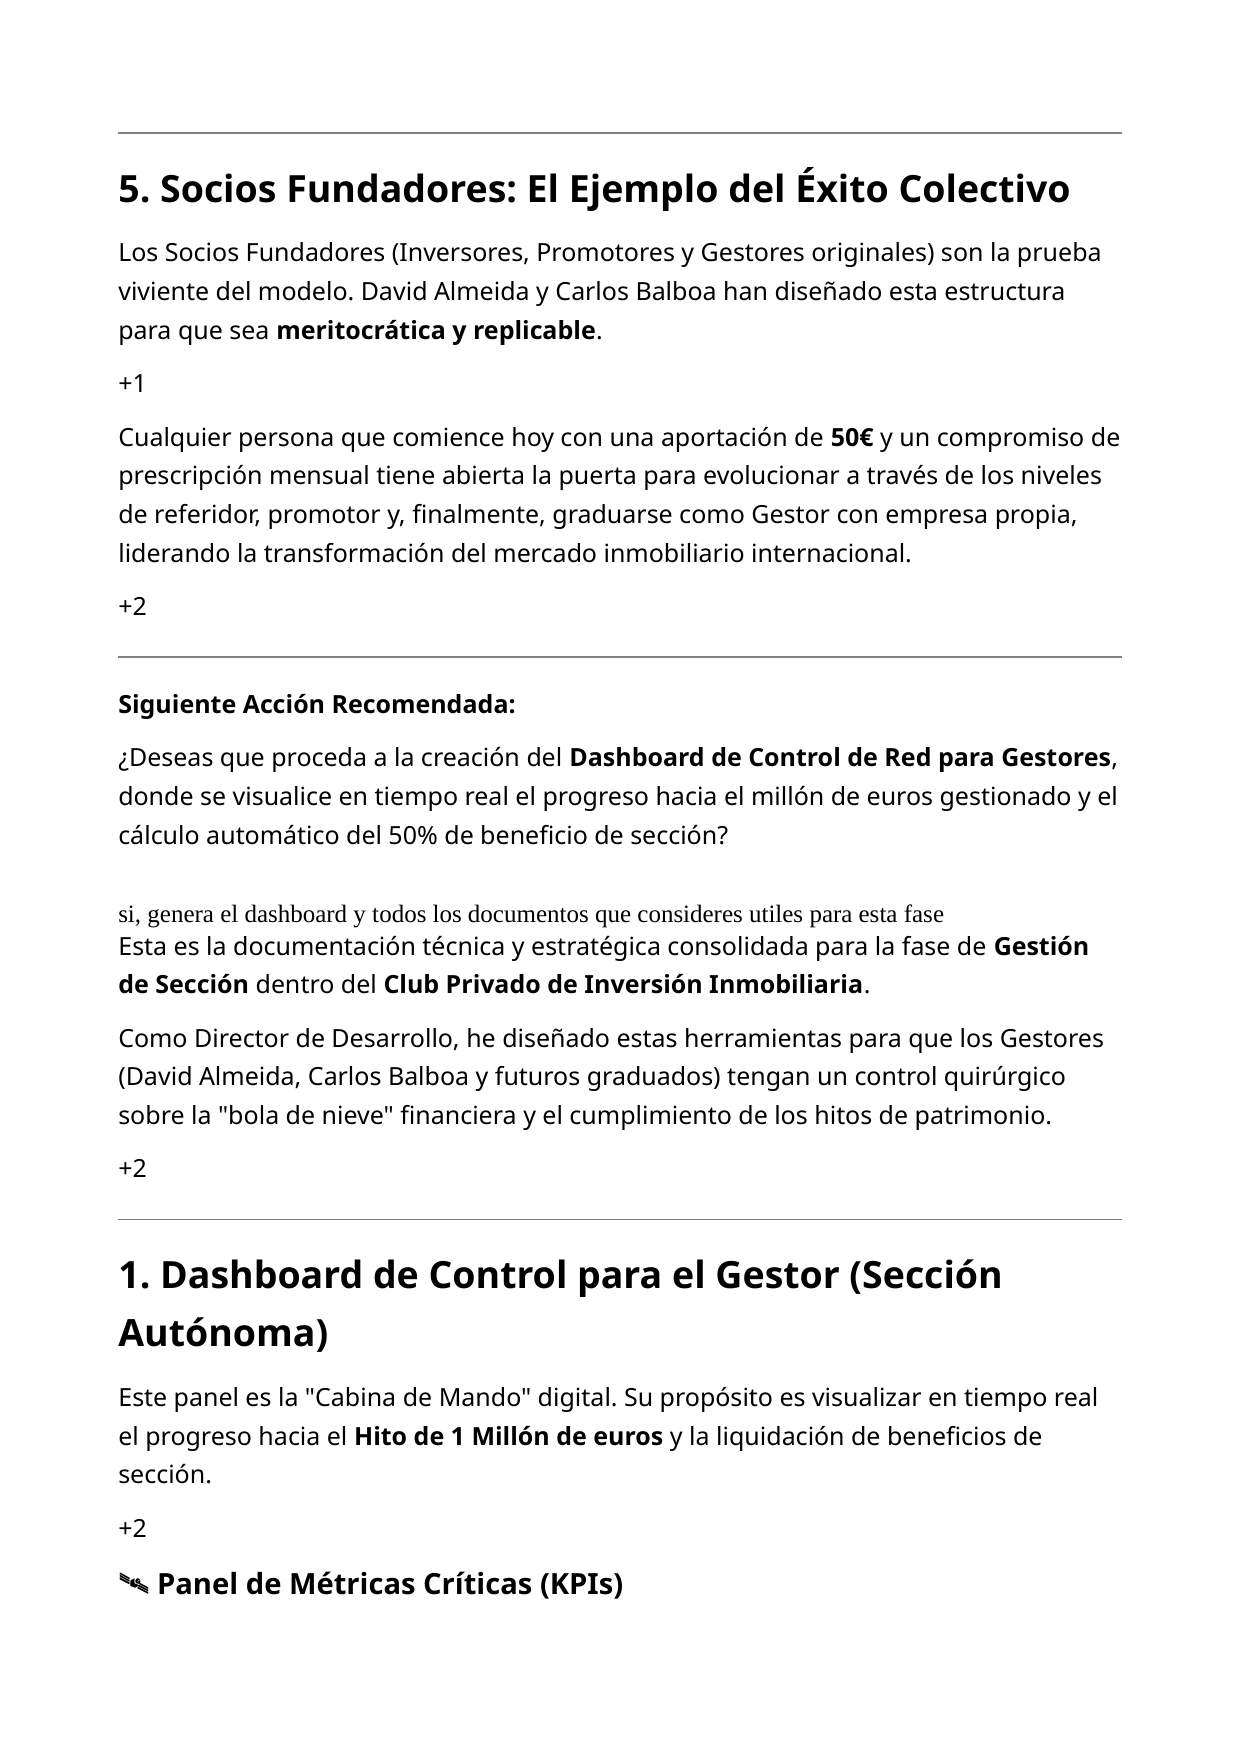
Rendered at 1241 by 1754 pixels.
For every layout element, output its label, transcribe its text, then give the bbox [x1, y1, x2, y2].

table_cell Esta es la documentación técnica y estratégica consolidada para la fase de Gestión de Sección dentro del Club Privado de Inversión Inmobiliaria. Como Director de Desarrollo, he diseñado estas herramientas para que los Gestores (David Almeida, Carlos Balboa y futuros graduados) tengan un control quirúrgico sobre la "bola de nieve" financiera y el cumplimiento de los hitos de patrimonio. +2 1. Dashboard de Control para el Gestor (Sección Autónoma) Este panel es la "Cabina de Mando" digital. Su propósito es visualizar en tiempo real el progreso hacia el Hito de 1 Millón de euros y la liquidación de beneficios de sección. +2 🛰️ Panel de Métricas Críticas (KPIs) IndicadorDescripciónMeta OperativaEstado actualAUM (Assets Under Management) Valor total de propiedades aportadas y capturadas por la sección. +1 1.000.000 €Tracking RealEfecto Red (Snowball) Número de inversores activos en los 3 niveles de la sección. +1 Crecimiento 1x1 mensualDashboard DinámicoYield de Sección (2.5%) Honorarios devengados por la responsabilidad de los inversores. +1 2,5% del CapitalLiquidación por faseFondo de Sostenibilidad Reserva del 50% de beneficios netos para contingencias e inversión propia. +2 > 50% del MargenBloqueado en EscrowBeneficio Neto Gestor 50% del remanente tras gastos y fondo de sostenibilidad. +3 Maximizando ArbitrajeDisponible para Retiro 2. Documento Maestro: Circuito Hidráulico del Capital Para garantizar la transparencia total, el Gestor debe seguir este flujo inmutable de fondos en cada operación. +3 Fase 1: Ingesta y Captación (Responsabilidad del Agente/Promotor) Aporte del Activo: Se integra en la plataforma con toda la documentación (Nivel 2). +2 Honorarios Iniciales: Al precio de la propiedad se le añade un 5% de honorarios. +1 2,5% para el Agente que capturó la propiedad. +1 2,5% para el Gestor del Club (David/Carlos) por la gestión de los inversores. +1 Fase 2: Operación y Ventanas de Inversión El capital captado se inyecta en los proyectos según el tipo de ventana: +3 Tier A (Catapulta - 100k€): El Club saca un 30% de margen. Se paga un 20% APY al inversor en 6 meses. +1 Tier B (Refugio - 1M€): El Club saca un 12% de margen. Se paga un 8% anual al inversor. +1 Fase 3: El "Split" de Beneficios Netos (Escenario 100.000€) Tras liquidar el rendimiento del inversor, el margen restante del 10% (10.000€) se distribuye así: +3 Comisiones de Red (Referidos): 1,75% total (1.750€). +1 Gastos de Gestión (Standard): 100€ de gestión técnica + 50€ de marketing. +1 Beneficio Neto del Proyecto: 8.100 €. Fondo de Sostenibilidad (CPII): 4.050 € (50% neto) para reinversión estratégica. +1 Beneficio Final para Gestores: 4.050 €. 3. Guía de Obligaciones Económicas y Éticas El Gestor no es un empleado, es el Demiurgo de su sección. Su éxito depende de la salud del ecosistema. +2 Cero Especulación: Queda prohibido proponer activos basados en el azar o "pelotazos". Solo activos con demanda real comprobada y análisis de mercado. +1 Protección del Inversor: El Gestor debe actuar como una "aseguradora de capital". Si un proyecto tiene riesgos altos, el Fondo de Sostenibilidad debe estar preparado para blindar al microinversor. +2 Educación Continua: El Gestor debe dedicar horas semanales a formar a los Agentes Junior, ya que ellos son los que alimentan la "bola de nieve" de capital. +2 4. Hoja de Ruta: De Agente a Gestor con Marca Propia Este es el plan de carrera para cualquier miembro del Club Privado de Inversión Inmobiliaria. +2 Año 1 (Siembra): El Agente utiliza el sistema para captar sus primeras propiedades y construir su red 1x1. Gana el 2,5% de sus captaciones. +1 Año 2 (Consolidación): El Agente escala sus operaciones hasta gestionar un volumen de 1 Millón de euros. Debe demostrar tracción y disciplina. +1 Hito de Graduación: Tras 2 años consecutivos manteniendo el millón en activos gestionados, el Agente solicita al Comité (David y Carlos) la Acreditación como Gestor de Sección. +1 Recompensa: Se le concede permiso para operar con su propia marca bajo la tecnología de Breeder Hub, recibiendo el 50% del beneficio neto de todas las operaciones de su sección. +1 Siguiente Paso Operativo: ¿Deseas que procedamos a la redacción del Contrato de Acuerdo de Gestión para Gestores de Sección, donde se oficialicen estas cláusulas de reparto de beneficios, obligaciones de KYC y compromiso con el Fondo de Sostenibilidad? +2 [118, 928, 1122, 1219]
table_cell Esta es la Guía Pedagógica Integral del Club Privado de Inversión Inmobiliaria (CPII). Este documento constituye el manual operativo y estratégico para todos los miembros, diseñado para transformar el ahorro individual en una maquinaria de gestión de activos de alto impacto, garantizando la transparencia y el control total a través de nuestra plataforma digital. +2 1. El Ecosistema del Club Privado de Inversión Inmobiliaria (CPII) El Club Privado de Inversión Inmobiliaria no es un producto financiero, es una infraestructura de ingeniería económica que integra tres roles fundamentales diseñados para la escalabilidad y la construcción de patrimonio. +2 Los Tres Pilares de Participación Inversores y Referidores: Enfocados en vencer a la inflación mediante el interés compuesto y el crecimiento de red. +1 Promotores (Angariadores): Profesionales que aportan activos inmobiliarios debidamente preparados y validados bajo nuestro estándar de cumplimiento. +3 Gestores: Líderes que han demostrado disciplina y volumen, operando secciones autónomas con marca propia dentro del Club. +2 2. Proyecciones Económicas de Operación (Flujo de Caja) El Club opera bajo un modelo de Arbitraje de Valor. El beneficio se genera por la diferencia entre la rentabilidad del activo inmobiliario y el reparto realizado a los socios inversores y referidos. +1 Estructura de Ingresos Básicos Cada operación inmobiliaria integra un 5% de honorarios en su precio de venta: +1 2,5% para David Almeida y Carlos Balboa: Como responsables de la captación y acompañamiento de los inversores. 2,5% para el Agente/Promotor: Como responsable de la captación y estructuración documental de la propiedad. +1 Escenarios de Rentabilidad y Proyección de Beneficios ConceptoTier A (Catapulta - 6 Meses)Tier B (Refugio - Anual)Capital Gestionado100.000 €1.000.000 €Ingreso Total Club (Margen)30.000 € (30%)120.000 € (12%)Rendimiento Socio Inversor10.000 € (20% APY / 6m)80.000 € (8% APY)Comisiones Referidos (1,75%)1.750 €17.500 €Gastos Operativos (Fijos)150 € (100€ Mgmt / 50€ Mkt)150 € (100€ Mgmt / 50€ Mkt)BENEFICIO NETO RESTANTE18.100 €22.350 €Fondo de Sostenibilidad (50%)9.050 €11.175 € 3. El Efecto "Bola de Nieva": Volumen de Capital Gestionado El modelo de Prescripción Continua establece que cada nuevo socio incorpora un nuevo inversor cualificado cada mes. Esto crea un crecimiento exponencial de la masa crítica de capital que el Club debe gestionar para alimentar las ventanas de inversión. +1 Simulación de Crecimiento de Red (Efecto Snowball) Asumiendo que cada miembro ahorra 50€/mes y cada nuevo miembro trae a otro cada mes. TiempoTotal Miembros en RedCapital Mensual CaptadoCapital Total AcumuladoMes 1150 €50 €Mes 6321.600 €5.050 €Mes 122.048102.400 €338.450 €Mes 18131.0726.553.600 €~18.000.000 €Mes 248.388.608Crecimiento MasivoHito de Expansión Global Escenario de Retirada de Beneficios: A partir del mes 12, los inversores pueden optar por retirar 500€ anuales de sus beneficios acumulados. Dada la rentabilidad de los ciclos Catapulta (20%), este retiro no descapitaliza la "bola de nieve" principal, permitiendo que el patrimonio siga creciendo mientras genera liquidez para el usuario. +1 4. Plan de Carrera Profesional: El Salto a Gestor El Club Privado de Inversión Inmobiliaria ofrece a sus agentes un camino de emancipación profesional para convertirse en gestores de su propia sección. +1 El Hito de Graduación Un Agente de la Red Profesional puede solicitar el estatus de Gestor de Marca Propia cuando cumpla el siguiente requisito: Volumen: Alcanzar la cifra de 1 millón de euros en activos gestionados. Disciplina: Mantener esta cifra o superior durante 2 años consecutivos. Ventajas del Gestor de Sección Reparto de Beneficios: El Gestor disfruta del 50% de los beneficios netos generados por su sección dentro del Club. Autonomía de Producto: Capacidad de proponer y liderar sus propias oportunidades de inversión al catálogo global. Escalabilidad: Posibilidad de implementar un sueldo fijo de Gestor una vez la sección alcance la madurez operativa. 5. Socios Fundadores: El Ejemplo del Éxito Colectivo Los Socios Fundadores (Inversores, Promotores y Gestores originales) son la prueba viviente del modelo. David Almeida y Carlos Balboa han diseñado esta estructura para que sea meritocrática y replicable. +1 Cualquier persona que comience hoy con una aportación de 50€ y un compromiso de prescripción mensual tiene abierta la puerta para evolucionar a través de los niveles de referidor, promotor y, finalmente, graduarse como Gestor con empresa propia, liderando la transformación del mercado inmobiliario internacional. +2 Siguiente Acción Recomendada: ¿Deseas que proceda a la creación del Dashboard de Control de Red para Gestores, donde se visualice en tiempo real el progreso hacia el millón de euros gestionado y el cálculo automático del 50% de beneficio de sección? [118, 134, 1122, 656]
table_cell Esta es la documentación técnica y estratégica consolidada para la fase de Gestión de Sección dentro del Club Privado de Inversión Inmobiliaria. Como Director de Desarrollo, he diseñado estas herramientas para que los Gestores (David Almeida, Carlos Balboa y futuros graduados) tengan un control quirúrgico sobre la "bola de nieve" financiera y el cumplimiento de los hitos de patrimonio. +2 1. Dashboard de Control para el Gestor (Sección Autónoma) Este panel es la "Cabina de Mando" digital. Su propósito es visualizar en tiempo real el progreso hacia el Hito de 1 Millón de euros y la liquidación de beneficios de sección. +2 🛰️ Panel de Métricas Críticas (KPIs) IndicadorDescripciónMeta OperativaEstado actualAUM (Assets Under Management) Valor total de propiedades aportadas y capturadas por la sección. +1 1.000.000 €Tracking RealEfecto Red (Snowball) Número de inversores activos en los 3 niveles de la sección. +1 Crecimiento 1x1 mensualDashboard DinámicoYield de Sección (2.5%) Honorarios devengados por la responsabilidad de los inversores. +1 2,5% del CapitalLiquidación por faseFondo de Sostenibilidad Reserva del 50% de beneficios netos para contingencias e inversión propia. +2 > 50% del MargenBloqueado en EscrowBeneficio Neto Gestor 50% del remanente tras gastos y fondo de sostenibilidad. +3 Maximizando ArbitrajeDisponible para Retiro 2. Documento Maestro: Circuito Hidráulico del Capital Para garantizar la transparencia total, el Gestor debe seguir este flujo inmutable de fondos en cada operación. +3 Fase 1: Ingesta y Captación (Responsabilidad del Agente/Promotor) Aporte del Activo: Se integra en la plataforma con toda la documentación (Nivel 2). +2 Honorarios Iniciales: Al precio de la propiedad se le añade un 5% de honorarios. +1 2,5% para el Agente que capturó la propiedad. +1 2,5% para el Gestor del Club (David/Carlos) por la gestión de los inversores. +1 Fase 2: Operación y Ventanas de Inversión El capital captado se inyecta en los proyectos según el tipo de ventana: +3 Tier A (Catapulta - 100k€): El Club saca un 30% de margen. Se paga un 20% APY al inversor en 6 meses. +1 Tier B (Refugio - 1M€): El Club saca un 12% de margen. Se paga un 8% anual al inversor. +1 Fase 3: El "Split" de Beneficios Netos (Escenario 100.000€) Tras liquidar el rendimiento del inversor, el margen restante del 10% (10.000€) se distribuye así: +3 Comisiones de Red (Referidos): 1,75% total (1.750€). +1 Gastos de Gestión (Standard): 100€ de gestión técnica + 50€ de marketing. +1 Beneficio Neto del Proyecto: 8.100 €. Fondo de Sostenibilidad (CPII): 4.050 € (50% neto) para reinversión estratégica. +1 Beneficio Final para Gestores: 4.050 €. 3. Guía de Obligaciones Económicas y Éticas El Gestor no es un empleado, es el Demiurgo de su sección. Su éxito depende de la salud del ecosistema. +2 Cero Especulación: Queda prohibido proponer activos basados en el azar o "pelotazos". Solo activos con demanda real comprobada y análisis de mercado. +1 Protección del Inversor: El Gestor debe actuar como una "aseguradora de capital". Si un proyecto tiene riesgos altos, el Fondo de Sostenibilidad debe estar preparado para blindar al microinversor. +2 Educación Continua: El Gestor debe dedicar horas semanales a formar a los Agentes Junior, ya que ellos son los que alimentan la "bola de nieve" de capital. +2 4. Hoja de Ruta: De Agente a Gestor con Marca Propia Este es el plan de carrera para cualquier miembro del Club Privado de Inversión Inmobiliaria. +2 Año 1 (Siembra): El Agente utiliza el sistema para captar sus primeras propiedades y construir su red 1x1. Gana el 2,5% de sus captaciones. +1 Año 2 (Consolidación): El Agente escala sus operaciones hasta gestionar un volumen de 1 Millón de euros. Debe demostrar tracción y disciplina. +1 Hito de Graduación: Tras 2 años consecutivos manteniendo el millón en activos gestionados, el Agente solicita al Comité (David y Carlos) la Acreditación como Gestor de Sección. +1 Recompensa: Se le concede permiso para operar con su propia marca bajo la tecnología de Breeder Hub, recibiendo el 50% del beneficio neto de todas las operaciones de su sección. +1 Siguiente Paso Operativo: ¿Deseas que procedamos a la redacción del Contrato de Acuerdo de Gestión para Gestores de Sección, donde se oficialicen estas cláusulas de reparto de beneficios, obligaciones de KYC y compromiso con el Fondo de Sostenibilidad? +2 [118, 1220, 1122, 1623]
table_cell Esta es la Guía Pedagógica Integral del Club Privado de Inversión Inmobiliaria (CPII). Este documento constituye el manual operativo y estratégico para todos los miembros, diseñado para transformar el ahorro individual en una maquinaria de gestión de activos de alto impacto, garantizando la transparencia y el control total a través de nuestra plataforma digital. +2 1. El Ecosistema del Club Privado de Inversión Inmobiliaria (CPII) El Club Privado de Inversión Inmobiliaria no es un producto financiero, es una infraestructura de ingeniería económica que integra tres roles fundamentales diseñados para la escalabilidad y la construcción de patrimonio. +2 Los Tres Pilares de Participación Inversores y Referidores: Enfocados en vencer a la inflación mediante el interés compuesto y el crecimiento de red. +1 Promotores (Angariadores): Profesionales que aportan activos inmobiliarios debidamente preparados y validados bajo nuestro estándar de cumplimiento. +3 Gestores: Líderes que han demostrado disciplina y volumen, operando secciones autónomas con marca propia dentro del Club. +2 2. Proyecciones Económicas de Operación (Flujo de Caja) El Club opera bajo un modelo de Arbitraje de Valor. El beneficio se genera por la diferencia entre la rentabilidad del activo inmobiliario y el reparto realizado a los socios inversores y referidos. +1 Estructura de Ingresos Básicos Cada operación inmobiliaria integra un 5% de honorarios en su precio de venta: +1 2,5% para David Almeida y Carlos Balboa: Como responsables de la captación y acompañamiento de los inversores. 2,5% para el Agente/Promotor: Como responsable de la captación y estructuración documental de la propiedad. +1 Escenarios de Rentabilidad y Proyección de Beneficios ConceptoTier A (Catapulta - 6 Meses)Tier B (Refugio - Anual)Capital Gestionado100.000 €1.000.000 €Ingreso Total Club (Margen)30.000 € (30%)120.000 € (12%)Rendimiento Socio Inversor10.000 € (20% APY / 6m)80.000 € (8% APY)Comisiones Referidos (1,75%)1.750 €17.500 €Gastos Operativos (Fijos)150 € (100€ Mgmt / 50€ Mkt)150 € (100€ Mgmt / 50€ Mkt)BENEFICIO NETO RESTANTE18.100 €22.350 €Fondo de Sostenibilidad (50%)9.050 €11.175 € 3. El Efecto "Bola de Nieva": Volumen de Capital Gestionado El modelo de Prescripción Continua establece que cada nuevo socio incorpora un nuevo inversor cualificado cada mes. Esto crea un crecimiento exponencial de la masa crítica de capital que el Club debe gestionar para alimentar las ventanas de inversión. +1 Simulación de Crecimiento de Red (Efecto Snowball) Asumiendo que cada miembro ahorra 50€/mes y cada nuevo miembro trae a otro cada mes. TiempoTotal Miembros en RedCapital Mensual CaptadoCapital Total AcumuladoMes 1150 €50 €Mes 6321.600 €5.050 €Mes 122.048102.400 €338.450 €Mes 18131.0726.553.600 €~18.000.000 €Mes 248.388.608Crecimiento MasivoHito de Expansión Global Escenario de Retirada de Beneficios: A partir del mes 12, los inversores pueden optar por retirar 500€ anuales de sus beneficios acumulados. Dada la rentabilidad de los ciclos Catapulta (20%), este retiro no descapitaliza la "bola de nieve" principal, permitiendo que el patrimonio siga creciendo mientras genera liquidez para el usuario. +1 4. Plan de Carrera Profesional: El Salto a Gestor El Club Privado de Inversión Inmobiliaria ofrece a sus agentes un camino de emancipación profesional para convertirse en gestores de su propia sección. +1 El Hito de Graduación Un Agente de la Red Profesional puede solicitar el estatus de Gestor de Marca Propia cuando cumpla el siguiente requisito: Volumen: Alcanzar la cifra de 1 millón de euros en activos gestionados. Disciplina: Mantener esta cifra o superior durante 2 años consecutivos. Ventajas del Gestor de Sección Reparto de Beneficios: El Gestor disfruta del 50% de los beneficios netos generados por su sección dentro del Club. Autonomía de Producto: Capacidad de proponer y liderar sus propias oportunidades de inversión al catálogo global. Escalabilidad: Posibilidad de implementar un sueldo fijo de Gestor una vez la sección alcance la madurez operativa. 5. Socios Fundadores: El Ejemplo del Éxito Colectivo Los Socios Fundadores (Inversores, Promotores y Gestores originales) son la prueba viviente del modelo. David Almeida y Carlos Balboa han diseñado esta estructura para que sea meritocrática y replicable. +1 Cualquier persona que comience hoy con una aportación de 50€ y un compromiso de prescripción mensual tiene abierta la puerta para evolucionar a través de los niveles de referidor, promotor y, finalmente, graduarse como Gestor con empresa propia, liderando la transformación del mercado inmobiliario internacional. +2 Siguiente Acción Recomendada: ¿Deseas que proceda a la creación del Dashboard de Control de Red para Gestores, donde se visualice en tiempo real el progreso hacia el millón de euros gestionado y el cálculo automático del 50% de beneficio de sección? [118, 658, 1122, 899]
table_cell si, genera el dashboard y todos los documentos que consideres utiles para esta fase [118, 899, 1122, 928]
